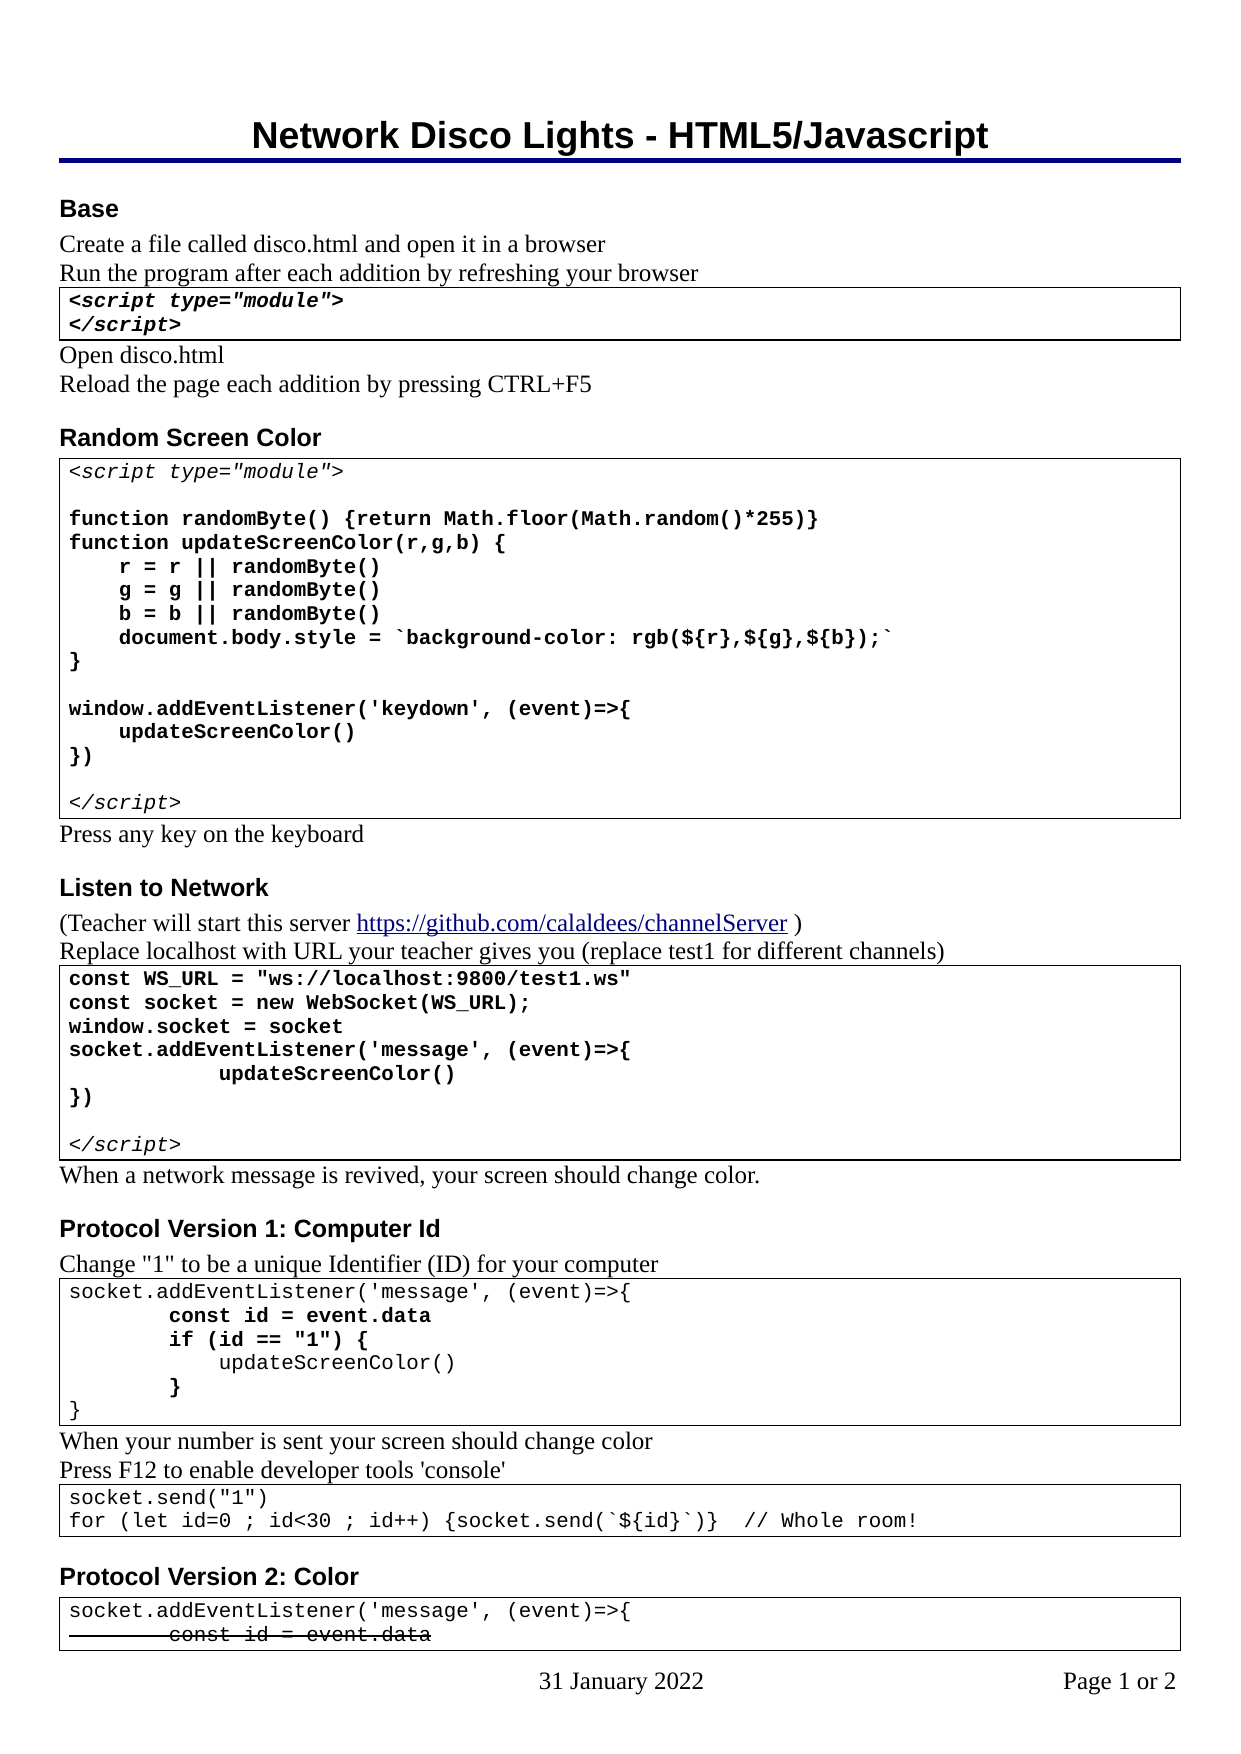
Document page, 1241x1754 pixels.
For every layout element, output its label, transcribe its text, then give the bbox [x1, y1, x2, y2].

text } [60, 1396, 1180, 1425]
text const id = event.data [60, 1621, 1180, 1650]
subtitle Random Screen Color [59, 423, 1181, 452]
text Open disco.html [59, 341, 1181, 369]
text b = b || randomByte() [60, 600, 1180, 623]
text socket.addEventListener('message', (event)=>{ [60, 1279, 1180, 1302]
text }) [60, 1083, 1180, 1110]
text socket.addEventListener('message', (event)=>{ [60, 1598, 1180, 1621]
text </script> [60, 311, 1180, 339]
text When your number is sent your screen should change color [59, 1426, 1181, 1455]
text socket.addEventListener('message', (event)=>{ [60, 1036, 1180, 1060]
text (Teacher will start this server https://github.com/calaldees/channelServer ) [59, 908, 1181, 936]
text Run the program after each addition by refreshing your browser [59, 258, 1181, 287]
text socket.send("1") [60, 1485, 1180, 1507]
text </script> [60, 1131, 1180, 1159]
text const id = event.data [60, 1302, 1180, 1325]
text window.socket = socket [60, 1012, 1180, 1036]
text Create a file called disco.html and open it in a browser [59, 229, 1181, 258]
subtitle Network Disco Lights - HTML5/Javascript [59, 113, 1181, 158]
text Press F12 to enable developer tools 'console' [59, 1455, 1181, 1484]
text document.body.style = `background-color: rgb(${r},${g},${b});` [60, 623, 1180, 647]
text for (let id=0 ; id<30 ; id++) {socket.send(`${id}`)} // Whole room! [60, 1507, 1180, 1536]
text Change "1" to be a unique Identifier (ID) for your computer [59, 1249, 1181, 1278]
text }) [60, 742, 1180, 768]
text window.addEventListener('keydown', (event)=>{ [60, 694, 1180, 718]
subtitle Protocol Version 1: Computer Id [59, 1214, 1181, 1243]
text <script type="module"> [60, 459, 1180, 485]
text updateScreenColor() [60, 718, 1180, 742]
text updateScreenColor() [60, 1349, 1180, 1373]
text r = r || randomByte() [60, 553, 1180, 576]
text } [60, 647, 1180, 674]
text function updateScreenColor(r,g,b) { [60, 529, 1180, 553]
text updateScreenColor() [60, 1060, 1180, 1083]
text <script type="module"> [60, 288, 1180, 311]
text const WS_URL = "ws://localhost:9800/test1.ws" [60, 966, 1180, 989]
text When a network message is revived, your screen should change color. [59, 1161, 1181, 1189]
text } [60, 1373, 1180, 1396]
subtitle Protocol Version 2: Color [59, 1562, 1181, 1591]
text Reload the page each addition by pressing CTRL+F5 [59, 369, 1181, 398]
subtitle Base [59, 194, 1181, 223]
text </script> [60, 789, 1180, 818]
text if (id == "1") { [60, 1325, 1180, 1349]
text const socket = new WebSocket(WS_URL); [60, 989, 1180, 1012]
text function randomByte() {return Math.floor(Math.random()*255)} [60, 505, 1180, 529]
subtitle Listen to Network [59, 873, 1181, 901]
text g = g || randomByte() [60, 576, 1180, 600]
text Replace localhost with URL your teacher gives you (replace test1 for different channels) [59, 936, 1181, 965]
text Press any key on the keyboard [59, 819, 1181, 848]
